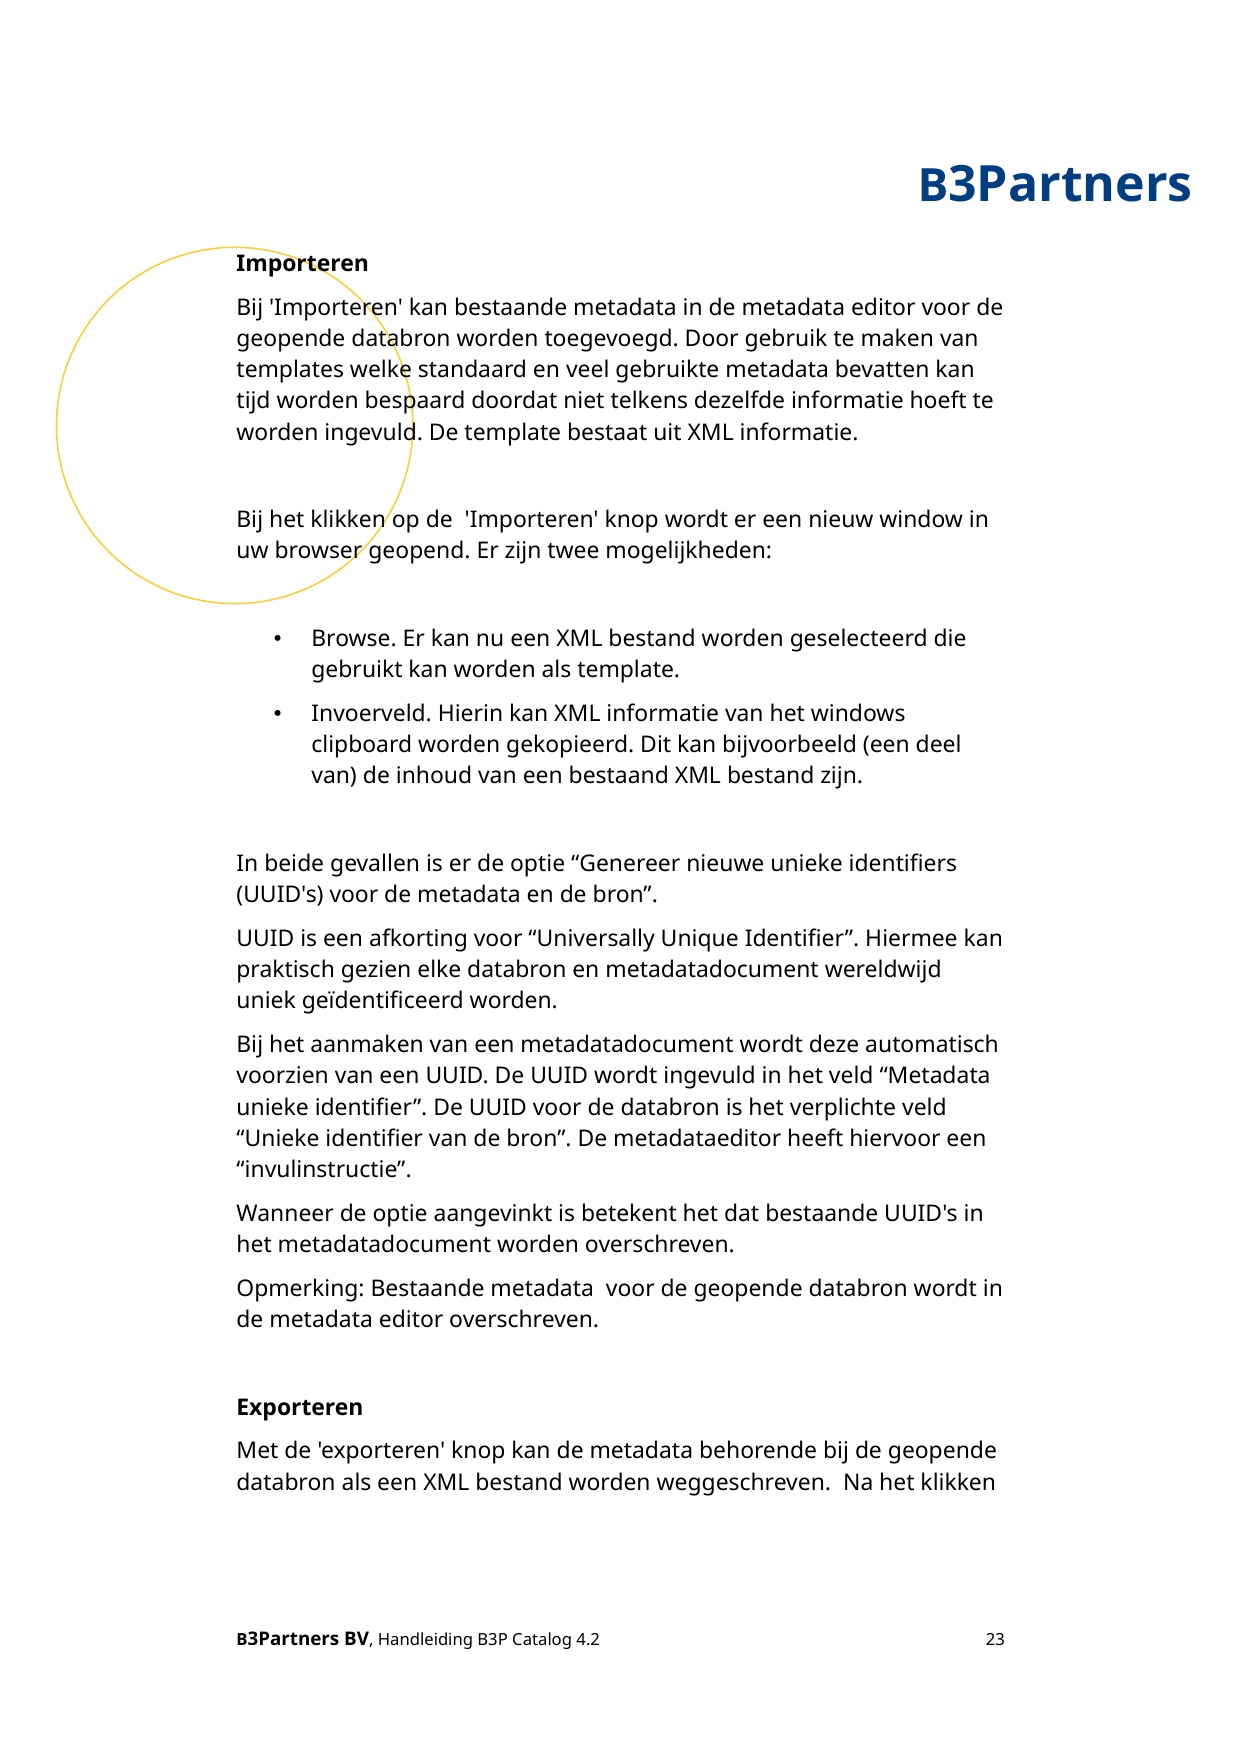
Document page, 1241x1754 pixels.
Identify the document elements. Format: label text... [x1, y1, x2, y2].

text Exporteren [236, 1391, 1004, 1422]
text Bij 'Importeren' kan bestaande metadata in de metadata editor voor de geopende databron worden toegevoegd. Door gebruik te maken van templates welke standaard en veel gebruikte metadata bevatten kan tijd worden bespaard doordat niet telkens dezelfde informatie hoeft te worden ingevuld. De template bestaat uit XML informatie. [354, 291, 1004, 447]
list Invoerveld. Hierin kan XML informatie van het windows clipboard worden gekopieerd. Dit kan bijvoorbeeld (een deel van) de inhoud van een bestaand XML bestand zijn. [274, 697, 1004, 791]
text Met de 'exporteren' knop kan de metadata behorende bij de geopende databron als een XML bestand worden weggeschreven. Na het klikken op 'exporteren' verschijnt het volgende popup window: [236, 1434, 1004, 1497]
text Bij het aanmaken van een metadatadocument wordt deze automatisch voorzien van een UUID. De UUID wordt ingevuld in het veld “Metadata unieke identifier”. De UUID voor de databron is het verplichte veld “Unieke identifier van de bron”. De metadataeditor heeft hiervoor een “invulinstructie”. [236, 1028, 1004, 1184]
text UUID is een afkorting voor “Universally Unique Identifier”. Hiermee kan praktisch gezien elke databron en metadatadocument wereldwijd uniek geïdentificeerd worden. [236, 922, 1004, 1016]
text Opmerking: Bestaande metadata voor de geopende databron wordt in de metadata editor overschreven. [236, 1272, 1004, 1334]
list Browse. Er kan nu een XML bestand worden geselecteerd die gebruikt kan worden als template. [274, 622, 1004, 684]
text Bij het klikken op de 'Importeren' knop wordt er een nieuw window in uw browser geopend. Er zijn twee mogelijkheden: [347, 503, 1004, 566]
text Wanneer de optie aangevinkt is betekent het dat bestaande UUID's in het metadatadocument worden overschreven. [236, 1197, 1004, 1259]
text Importeren [261, 247, 1004, 278]
text In beide gevallen is er de optie “Genereer nieuwe unieke identifiers (UUID's) voor de metadata en de bron”. [236, 847, 1004, 909]
